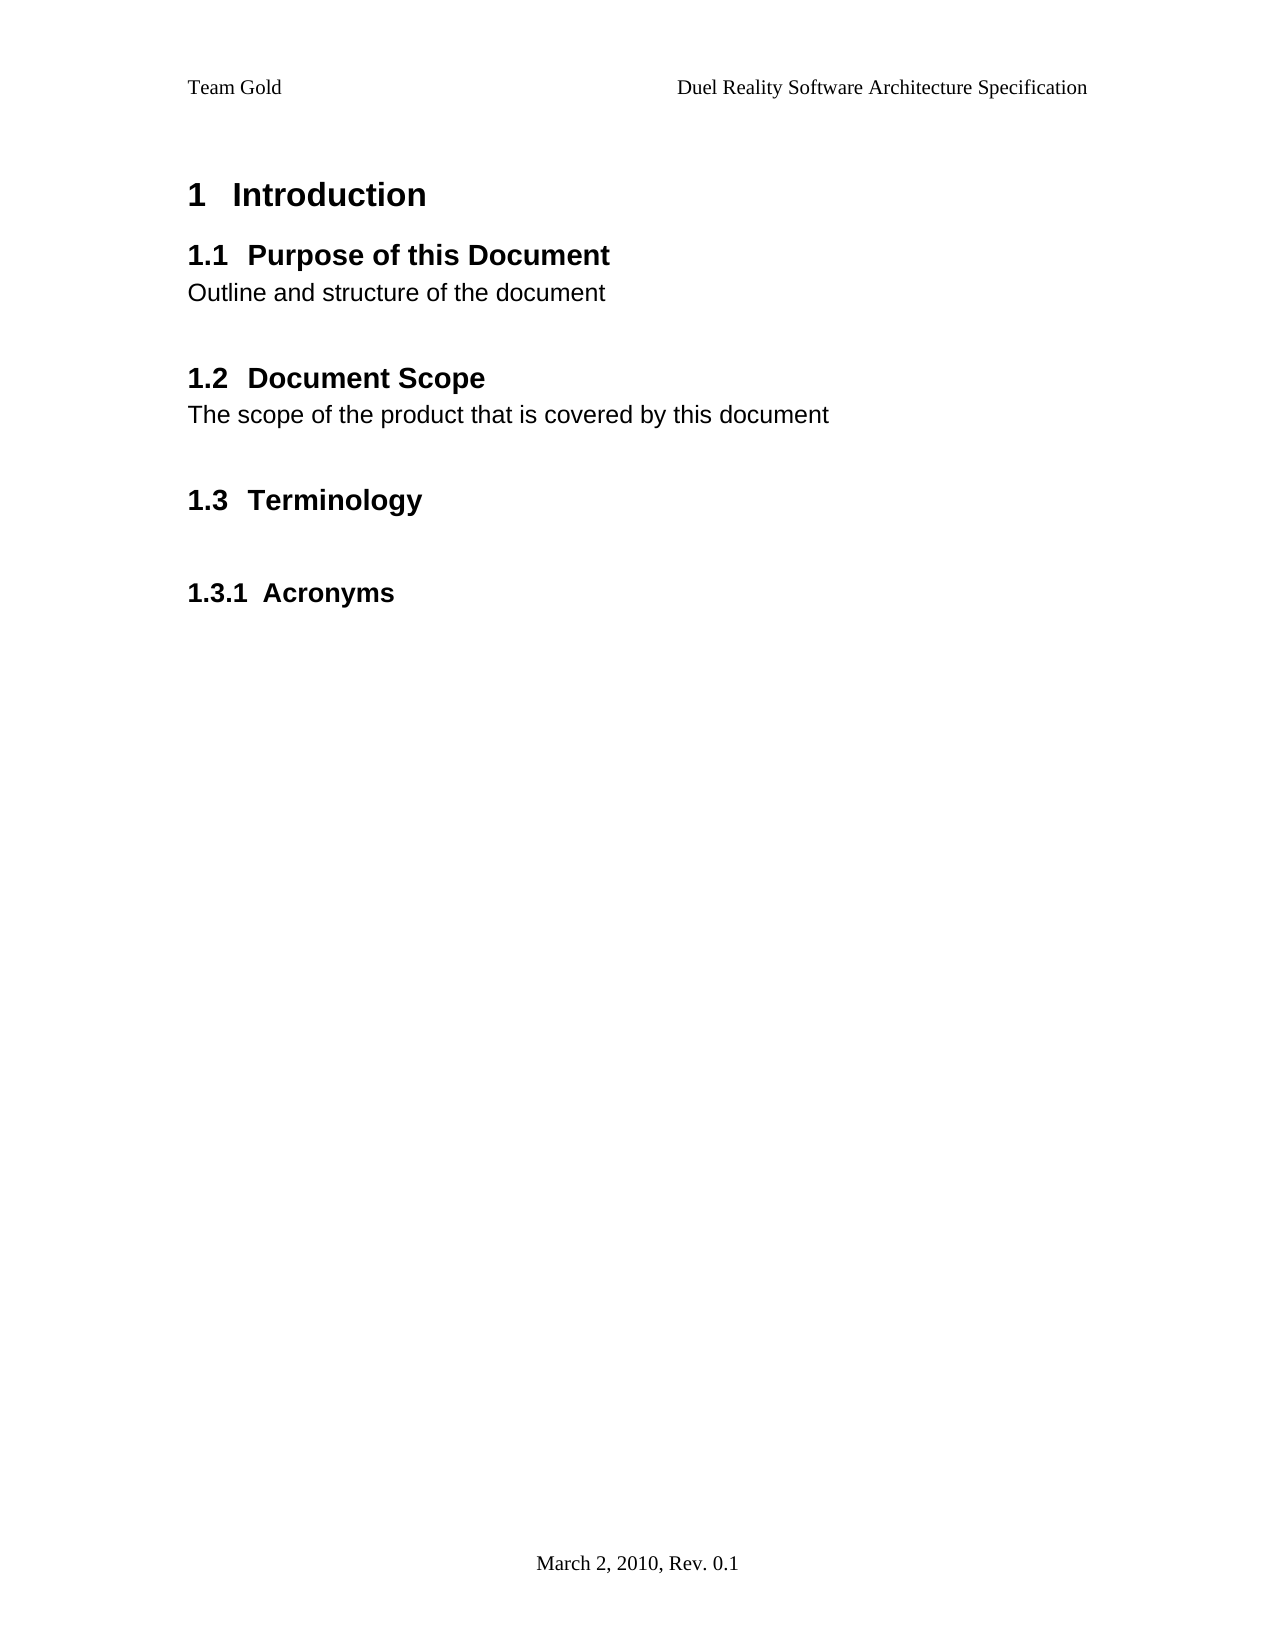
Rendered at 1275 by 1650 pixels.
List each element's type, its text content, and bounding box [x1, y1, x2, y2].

subtitle Document Scope [187, 361, 1087, 394]
text Outline and structure of the document [187, 278, 1087, 307]
subtitle Terminology [187, 483, 1087, 517]
subtitle Purpose of this Document [187, 238, 1087, 272]
text The scope of the product that is covered by this document [187, 401, 1087, 429]
subtitle Introduction [187, 175, 1087, 213]
subtitle Acronyms [187, 577, 1087, 608]
